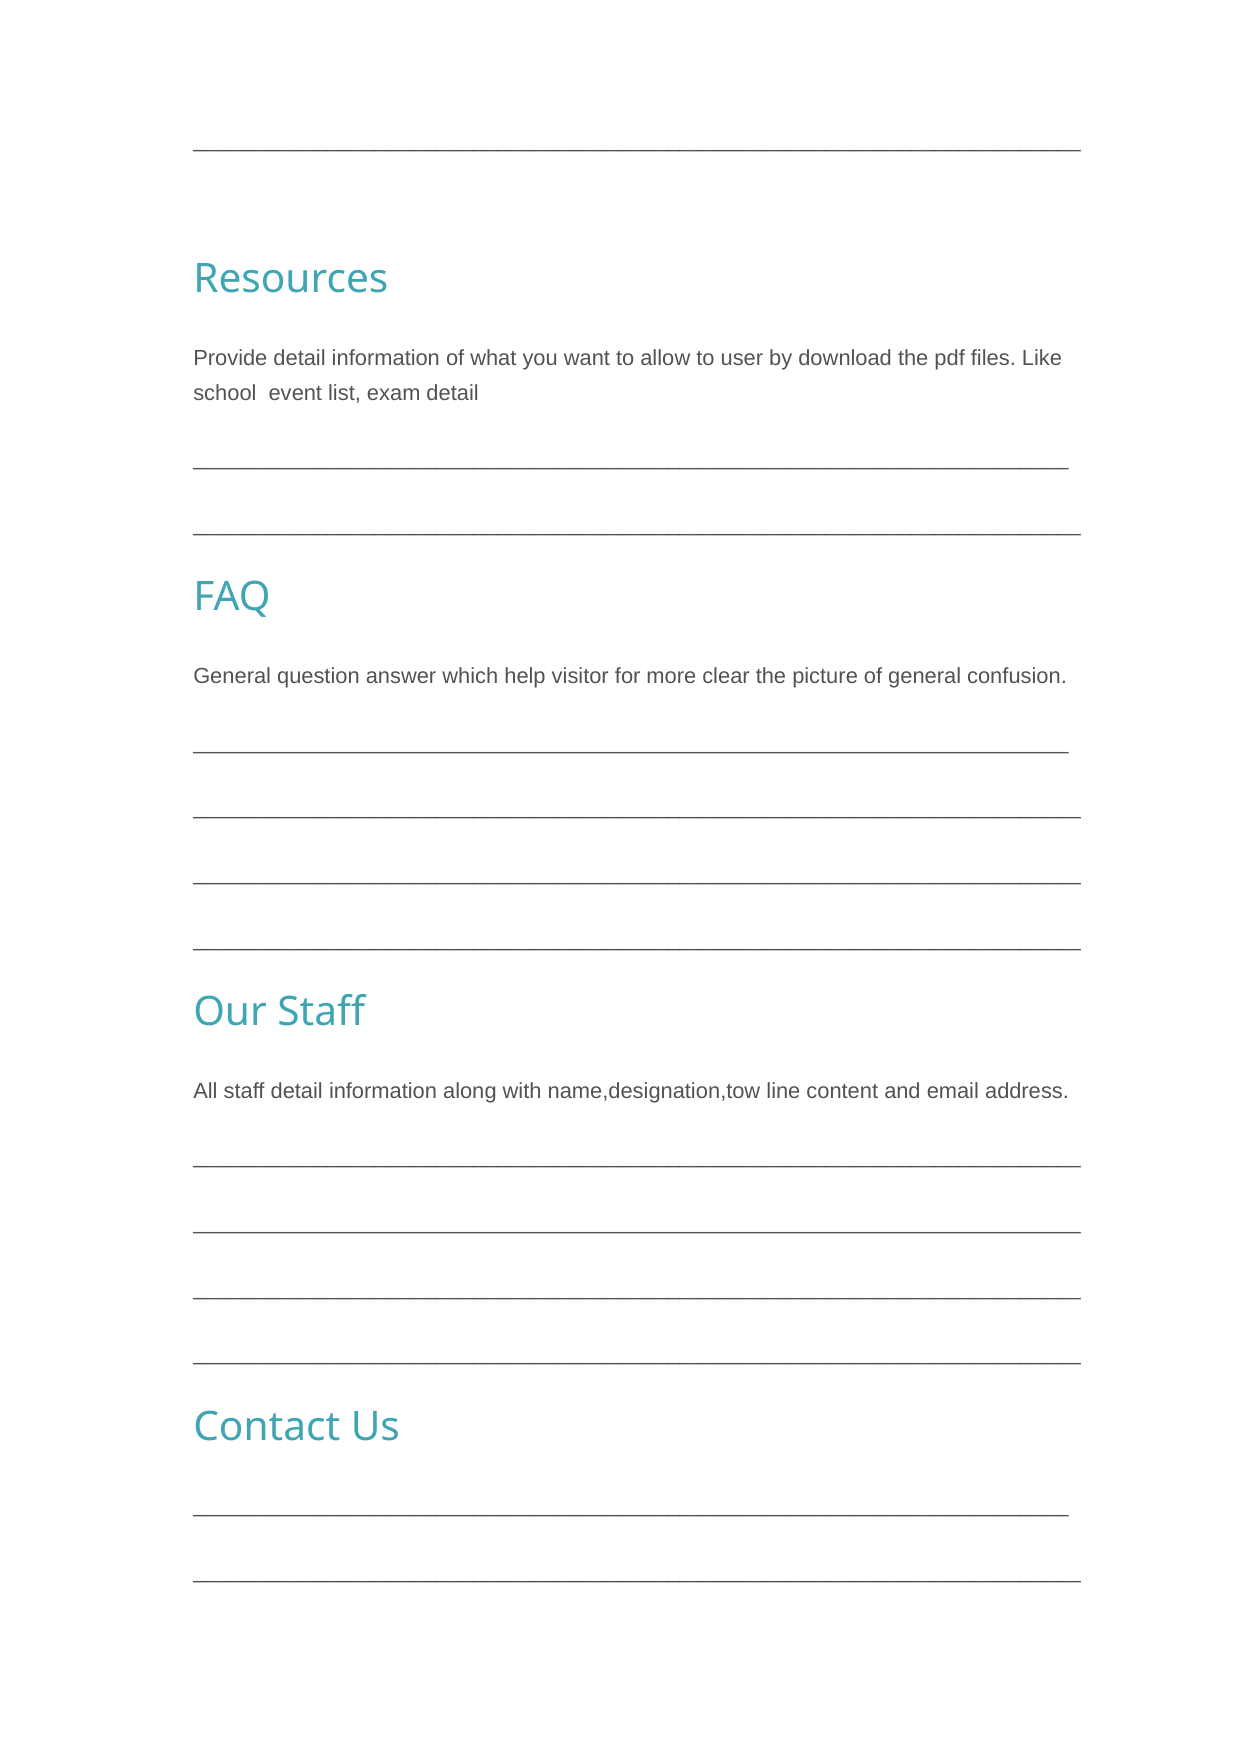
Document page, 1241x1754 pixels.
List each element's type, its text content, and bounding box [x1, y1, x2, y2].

list _________________________________________________________________________ [156, 1134, 1122, 1168]
list _________________________________________________________________________ [156, 1331, 1122, 1365]
list Provide detail information of what you want to allow to user by download the pdf files. Like school event list, exam detail [156, 336, 1122, 405]
list General question answer which help visitor for more clear the picture of general confusion. [156, 654, 1122, 688]
list _________________________________________________________________________ [156, 118, 1122, 152]
list FAQ [156, 567, 1122, 622]
list _________________________________________________________________________ [156, 1200, 1122, 1234]
list _________________________________________________________________________ [156, 1549, 1122, 1583]
list _________________________________________________________________________ [156, 916, 1122, 951]
list _________________________________________________________________________ [156, 851, 1122, 885]
list Contact Us [156, 1397, 1122, 1452]
list _________________________________________________________________________ [156, 1265, 1122, 1300]
list _________________________________________________________________________ [156, 785, 1122, 819]
list ________________________________________________________________________ [156, 719, 1122, 754]
list ________________________________________________________________________ [156, 1483, 1122, 1517]
list ________________________________________________________________________ [156, 436, 1122, 470]
list _________________________________________________________________________ [156, 502, 1122, 536]
list Our Staff [156, 982, 1122, 1037]
list All staff detail information along with name,designation,tow line content and email address. [156, 1068, 1122, 1103]
list Resources [156, 249, 1122, 305]
